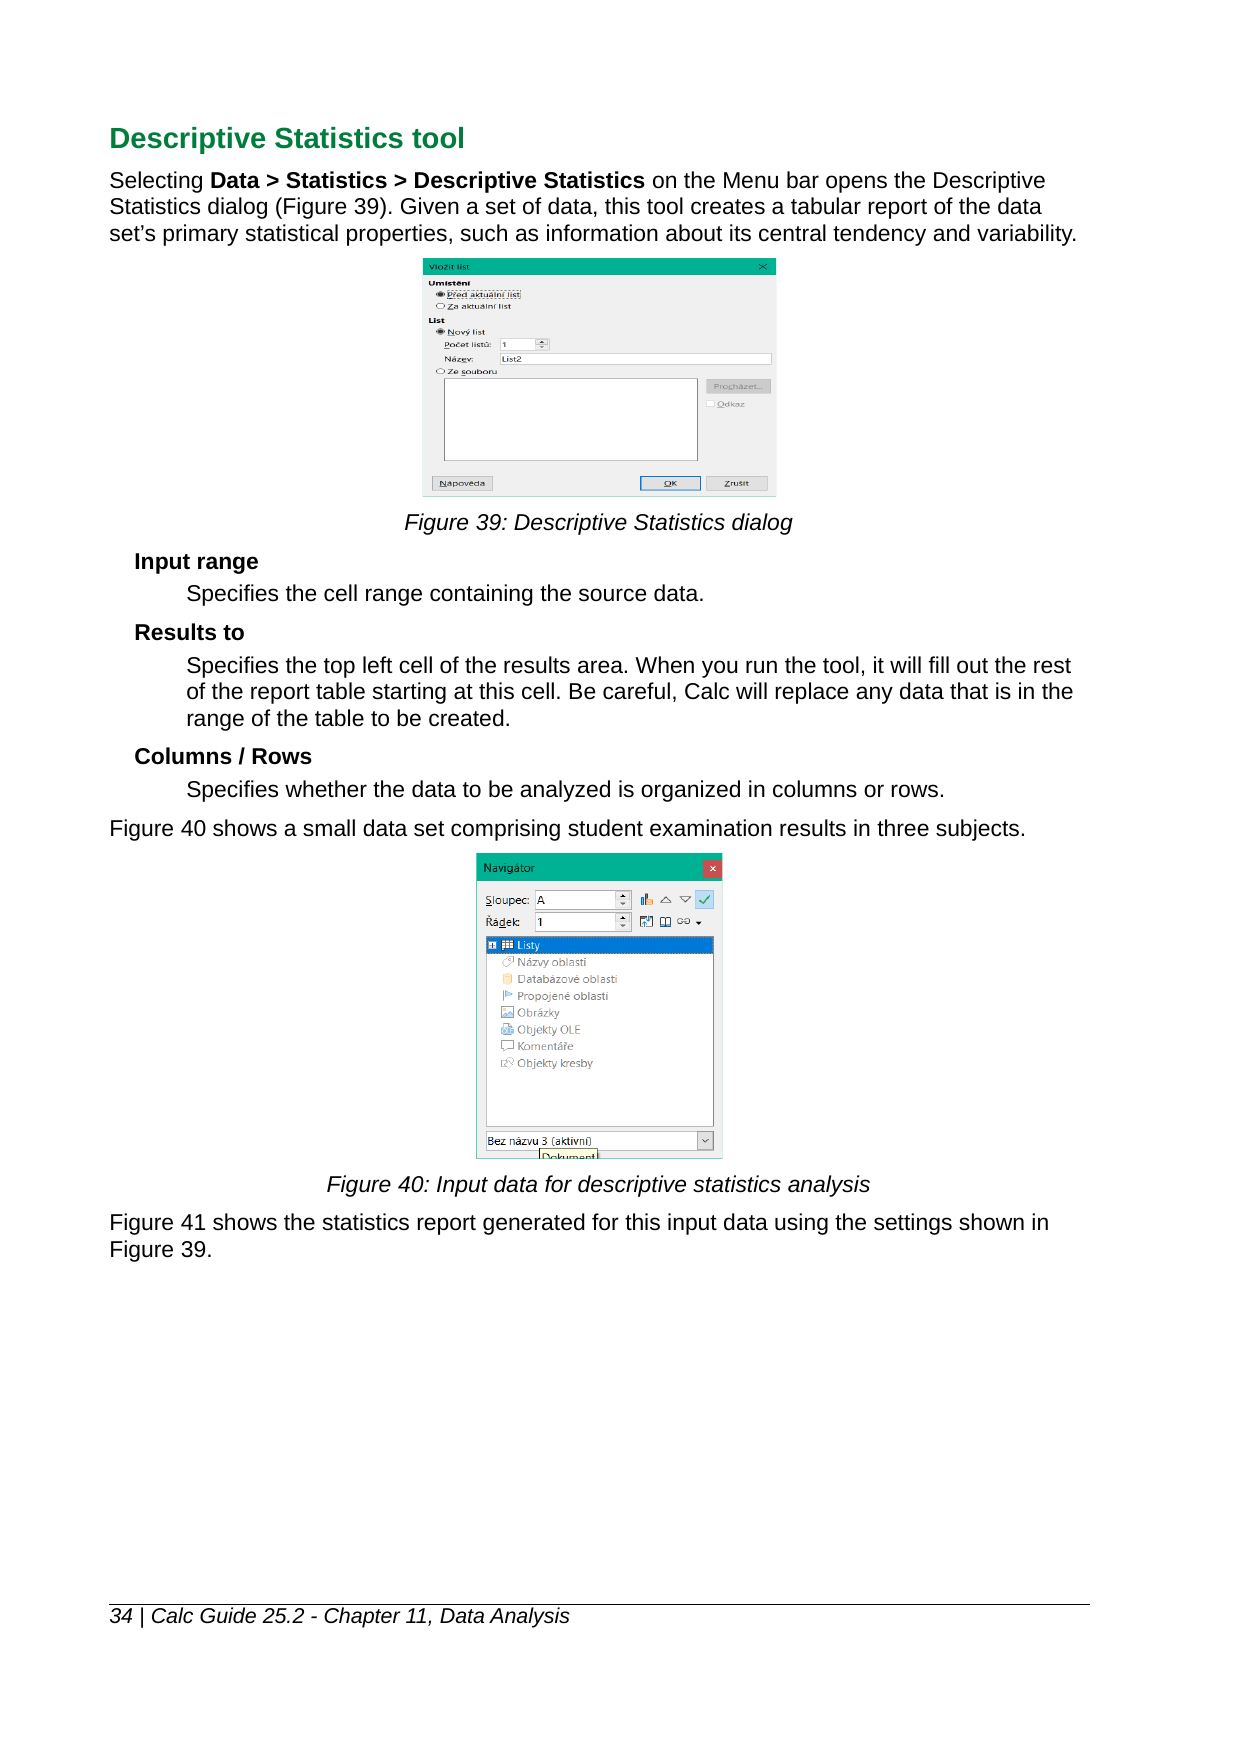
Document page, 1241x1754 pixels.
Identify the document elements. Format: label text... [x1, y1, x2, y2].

text Results to [134, 619, 1090, 646]
text Columns / Rows [134, 743, 1090, 770]
text Figure 40 shows a small data set comprising student examination results in three subjects. [109, 815, 1090, 841]
text Selecting Data > Statistics > Descriptive Statistics on the Menu bar opens the Descriptive Statistics dialog (Figure 39). Given a set of data, this tool creates a tabular report of the data set’s primary statistical properties, such as information about its central tendency and variability. [109, 167, 1090, 246]
subtitle Descriptive Statistics tool [109, 121, 1090, 154]
text Specifies the cell range containing the source data. [186, 580, 1090, 607]
text Figure 40: Input data for descriptive statistics analysis [326, 1171, 873, 1197]
picture [476, 853, 723, 1159]
text Figure 41 shows the statistics report generated for this input data using the settings shown in Figure 39. [109, 1209, 1090, 1262]
text Input range [134, 548, 1090, 574]
text Figure 39: Descriptive Statistics dialog [404, 509, 795, 535]
text Specifies whether the data to be analyzed is organized in columns or rows. [186, 776, 1090, 802]
text Specifies the top left cell of the results area. When you run the tool, it will fill out the rest of the report table starting at this cell. Be careful, Calc will replace any data that is in the range of the table to be created. [186, 652, 1090, 731]
picture [422, 258, 777, 497]
